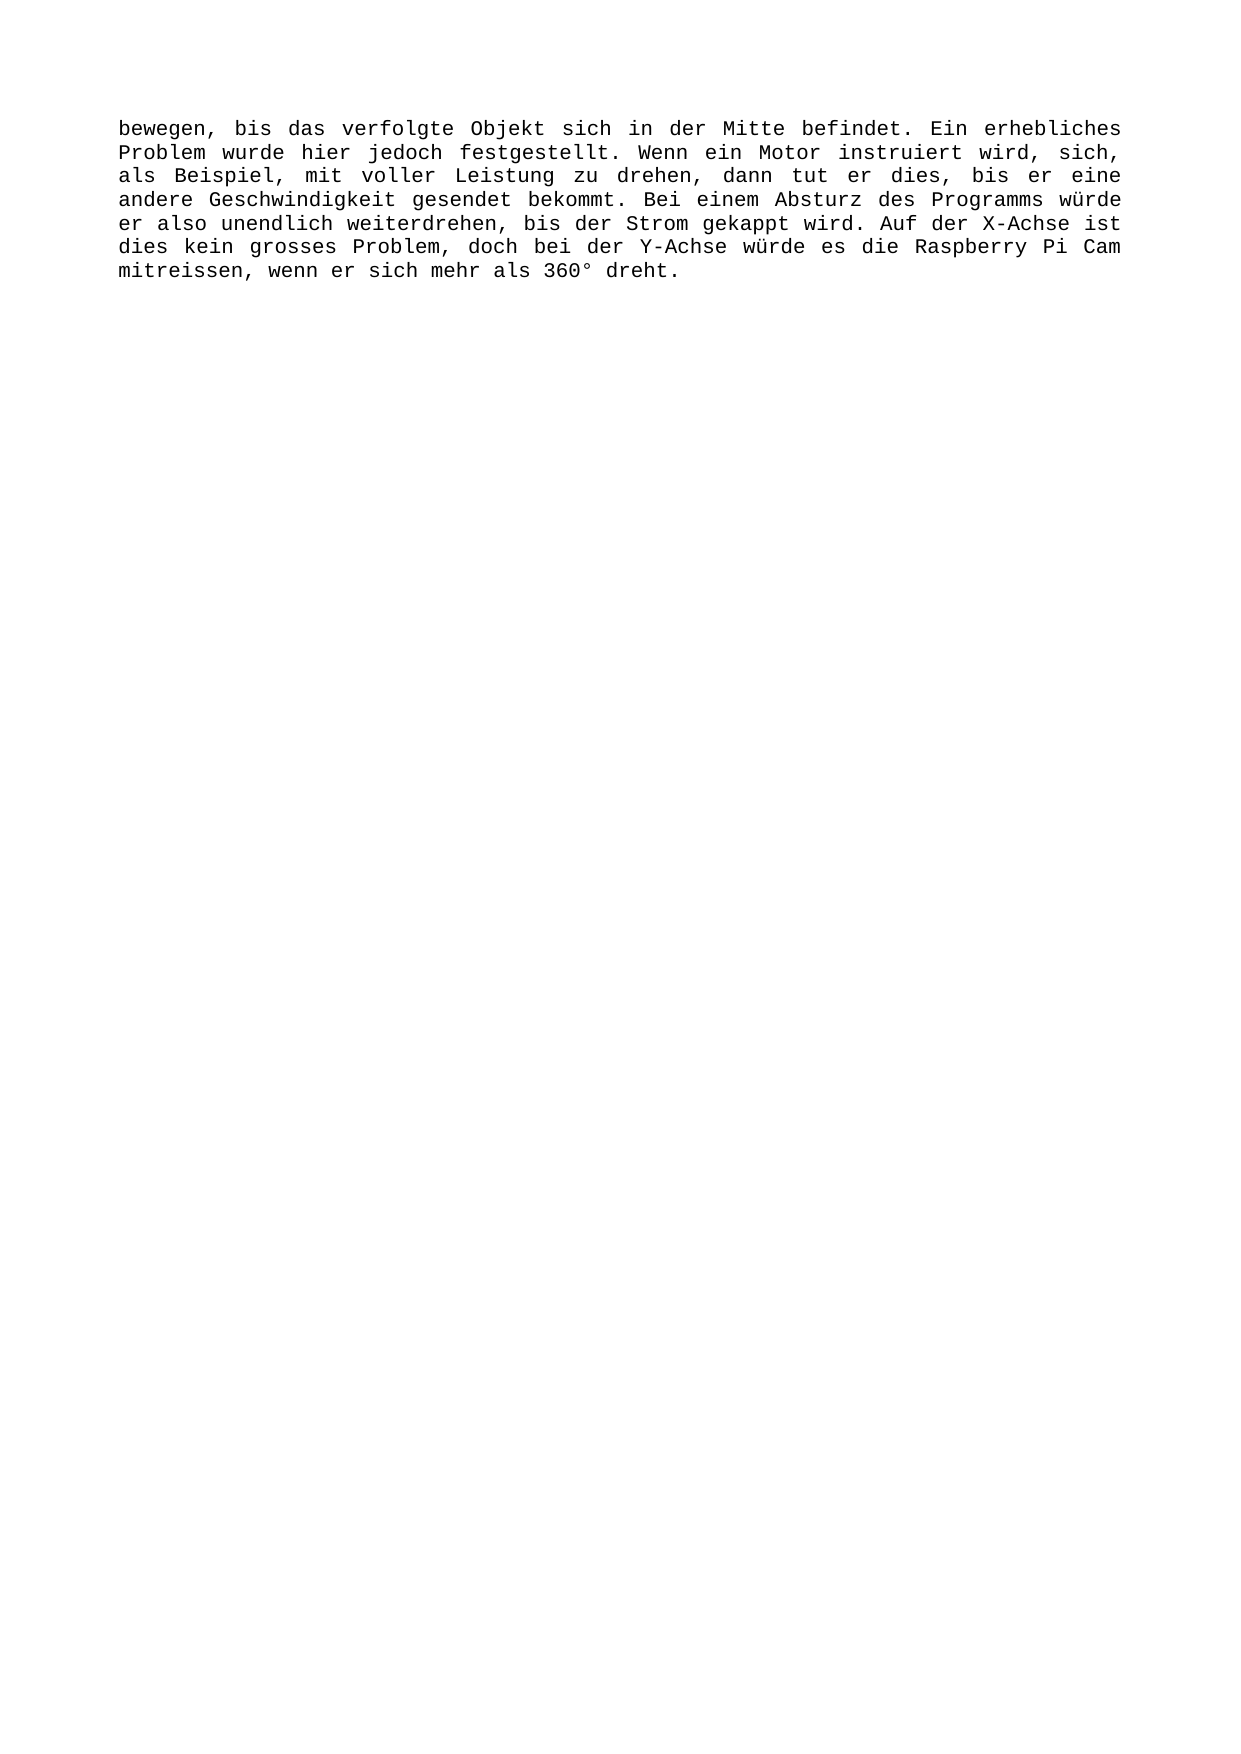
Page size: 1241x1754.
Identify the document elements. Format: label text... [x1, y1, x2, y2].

text bewegen, bis das verfolgte Objekt sich in der Mitte befindet. Ein erhebliches Problem wurde hier jedoch festgestellt. Wenn ein Motor instruiert wird, sich, als Beispiel, mit voller Leistung zu drehen, dann tut er dies, bis er eine andere Geschwindigkeit gesendet bekommt. Bei einem Absturz des Programms würde er also unendlich weiterdrehen, bis der Strom gekappt wird. Auf der X-Achse ist dies kein grosses Problem, doch bei der Y-Achse würde es die Raspberry Pi Cam mitreissen, wenn er sich mehr als 360° dreht. [118, 118, 1122, 284]
